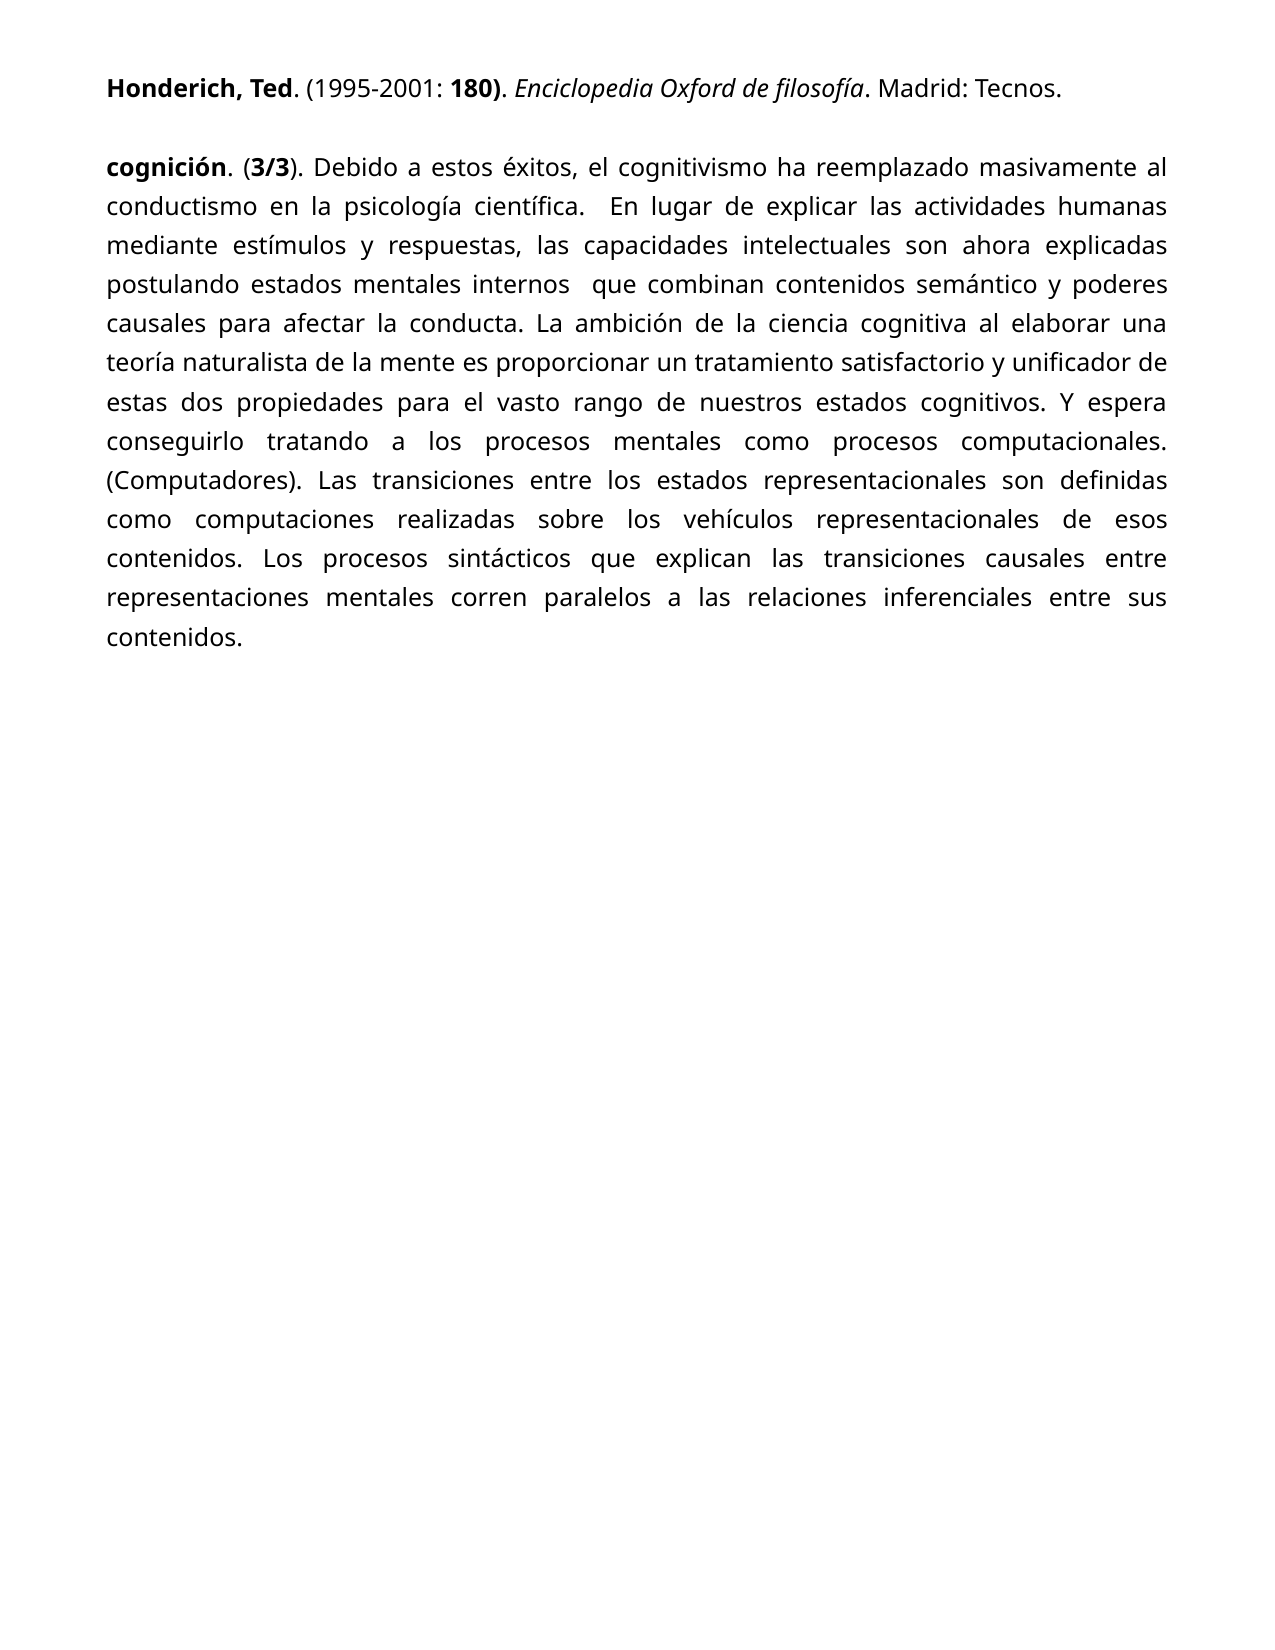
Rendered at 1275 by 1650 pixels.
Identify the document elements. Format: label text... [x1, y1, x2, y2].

text Honderich, Ted. (1995-2001: 180). Enciclopedia Oxford de filosofía. Madrid: Tecnos. [106, 71, 1169, 105]
text cognición. (3/3). Debido a estos éxitos, el cognitivismo ha reemplazado masivamente al conductismo en la psicología científica. En lugar de explicar las actividades humanas mediante estímulos y respuestas, las capacidades intelectuales son ahora explicadas postulando estados mentales internos que combinan contenidos semántico y poderes causales para afectar la conducta. La ambición de la ciencia cognitiva al elaborar una teoría naturalista de la mente es proporcionar un tratamiento satisfactorio y unificador de estas dos propiedades para el vasto rango de nuestros estados cognitivos. Y espera conseguirlo tratando a los procesos mentales como procesos computacionales. (Computadores). Las transiciones entre los estados representacionales son definidas como computaciones realizadas sobre los vehículos representacionales de esos contenidos. Los procesos sintácticos que explican las transiciones causales entre representaciones mentales corren paralelos a las relaciones inferenciales entre sus contenidos. [106, 149, 1169, 653]
